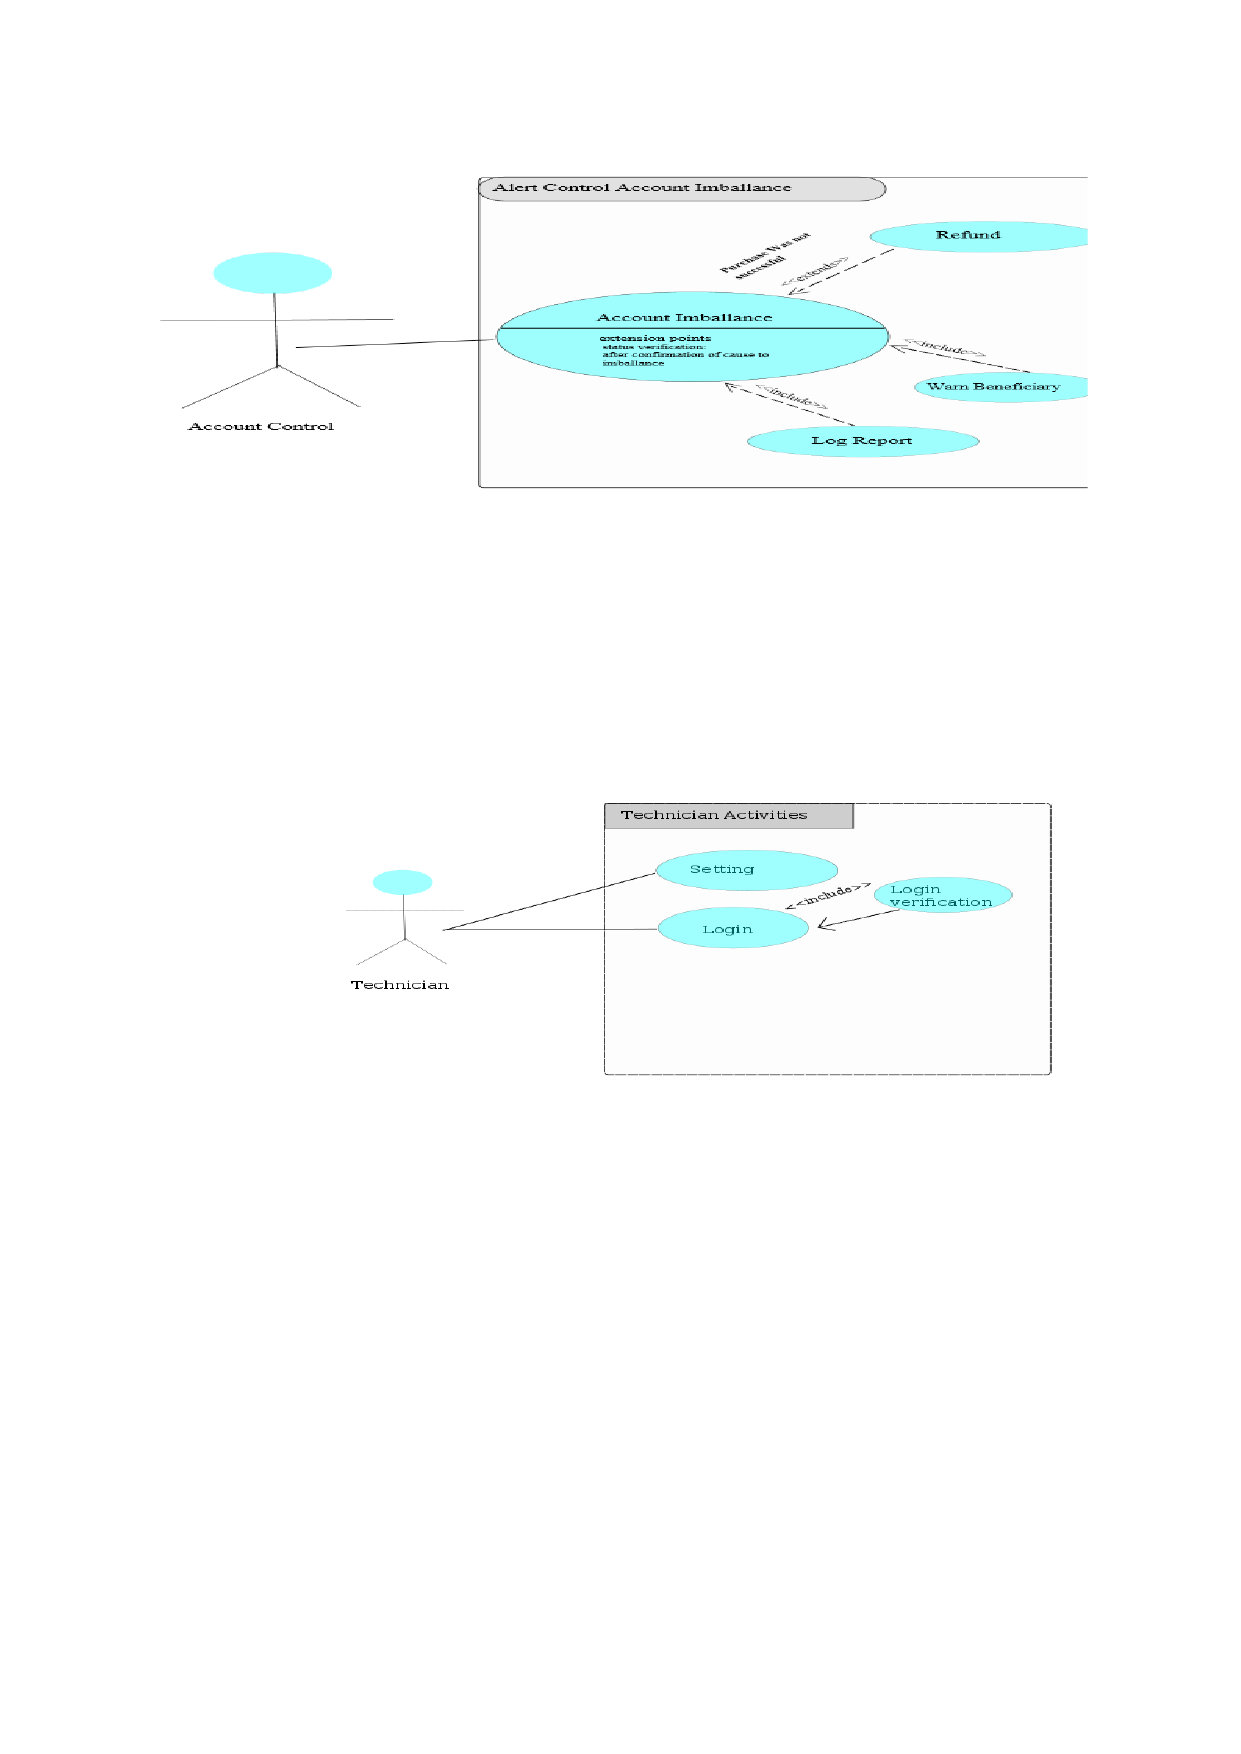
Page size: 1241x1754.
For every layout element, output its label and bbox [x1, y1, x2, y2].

picture [150, 757, 1090, 1151]
picture [150, 150, 1088, 573]
